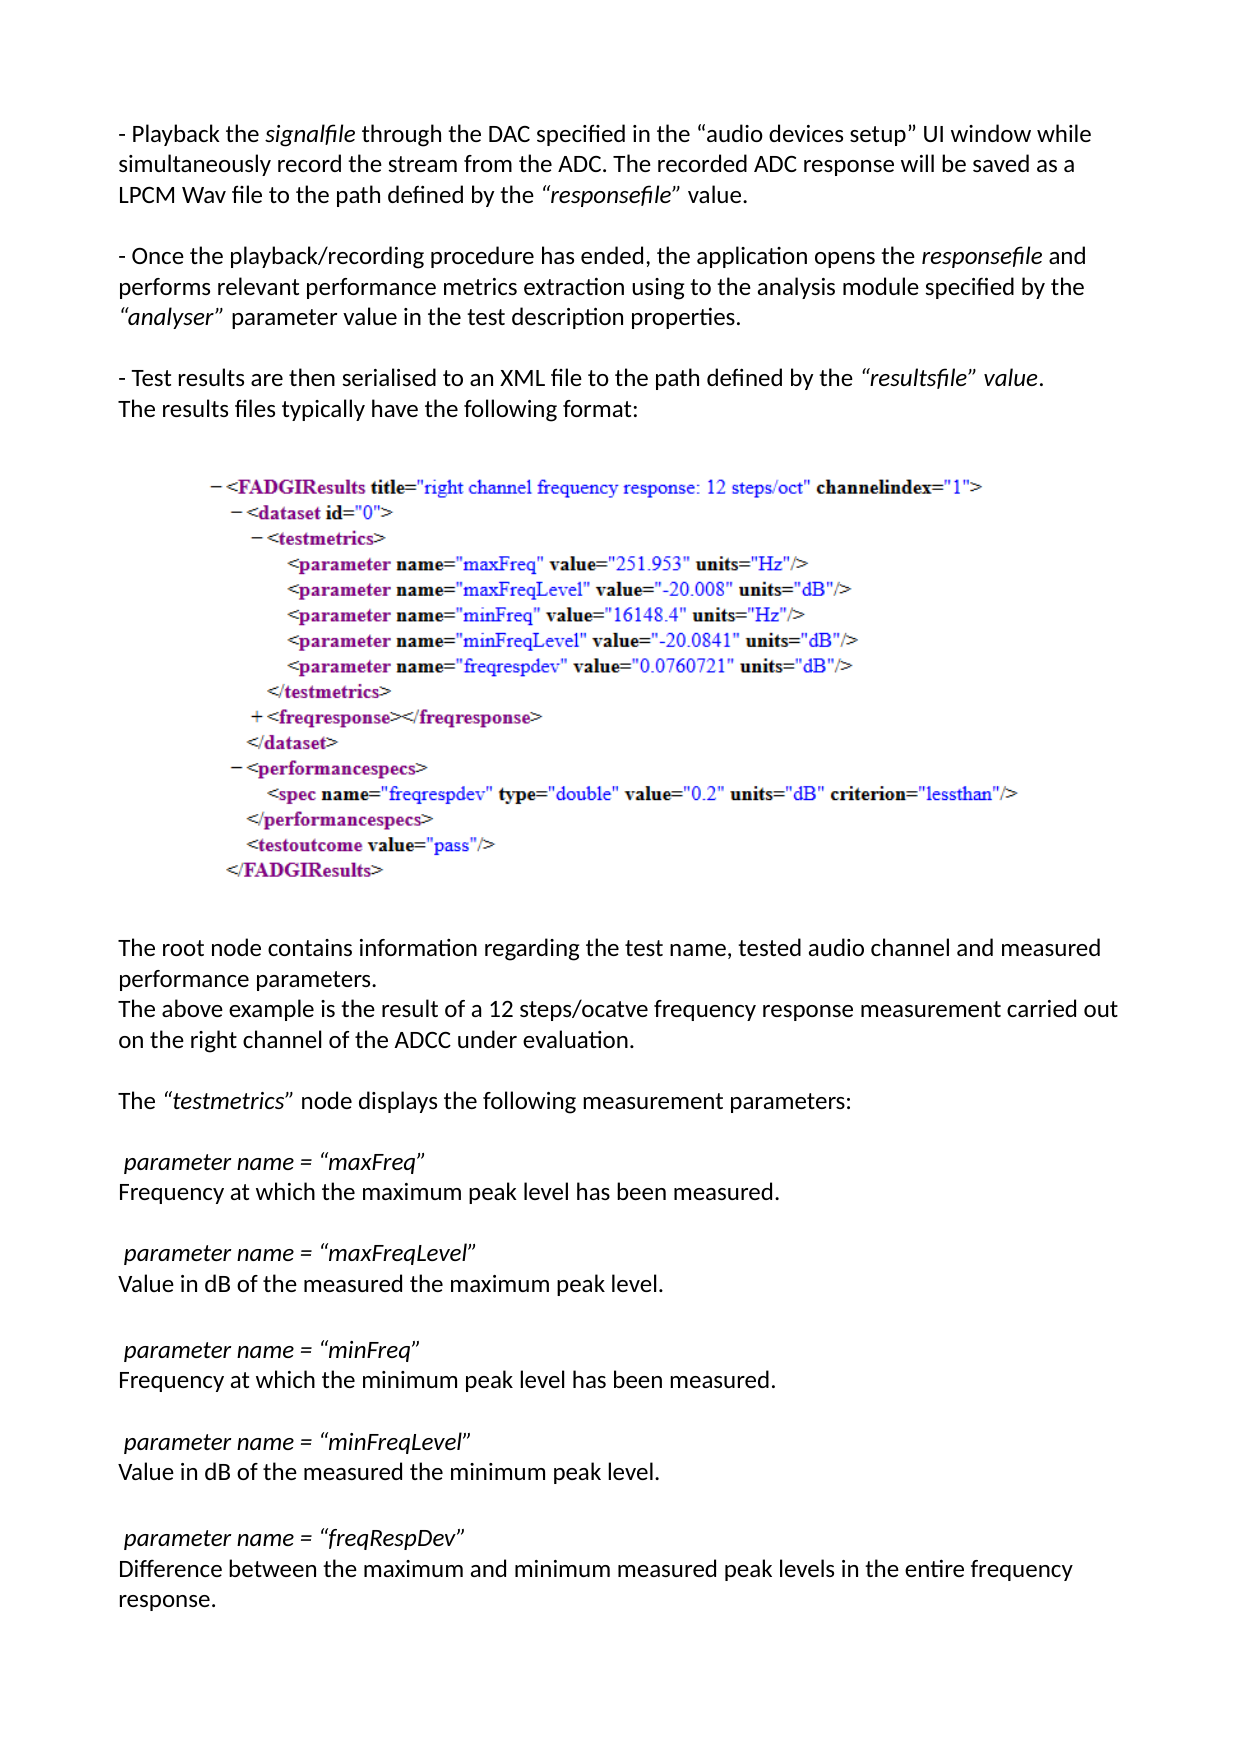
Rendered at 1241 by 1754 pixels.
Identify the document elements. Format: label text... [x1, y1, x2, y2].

text parameter name = “minFreq” [118, 1334, 1122, 1364]
picture [206, 453, 1034, 919]
text Frequency at which the minimum peak level has been measured. [118, 1364, 1122, 1395]
text “analyser” parameter value in the test description properties. [118, 301, 1122, 332]
text The “testmetrics” node displays the following measurement parameters: [118, 1085, 1122, 1115]
text - Test results are then serialised to an XML file to the path defined by the “resultsfile” value. [118, 362, 1122, 393]
text - Once the playback/recording procedure has ended, the application opens the responsefile and performs relevant performance metrics extraction using to the analysis module specified by the [118, 240, 1122, 301]
text parameter name = “maxFreq” [118, 1146, 1122, 1176]
text - Playback the signalfile through the DAC specified in the “audio devices setup” UI window while simultaneously record the stream from the ADC. The recorded ADC response will be saved as a LPCM Wav file to the path defined by the “responsefile” value. [118, 118, 1122, 210]
text Difference between the maximum and minimum measured peak levels in the entire frequency response. [118, 1553, 1122, 1614]
text The above example is the result of a 12 steps/ocatve frequency response measurement carried out on the right channel of the ADCC under evaluation. [118, 993, 1122, 1054]
text Value in dB of the measured the minimum peak level. [118, 1456, 1122, 1487]
text parameter name = “freqRespDev” [118, 1522, 1122, 1553]
text Value in dB of the measured the maximum peak level. [118, 1268, 1122, 1298]
text parameter name = “minFreqLevel” [118, 1426, 1122, 1456]
text The results files typically have the following format: [118, 393, 1122, 423]
text parameter name = “maxFreqLevel” [118, 1237, 1122, 1268]
text Frequency at which the maximum peak level has been measured. [118, 1176, 1122, 1207]
text The root node contains information regarding the test name, tested audio channel and measured performance parameters. [118, 932, 1122, 993]
